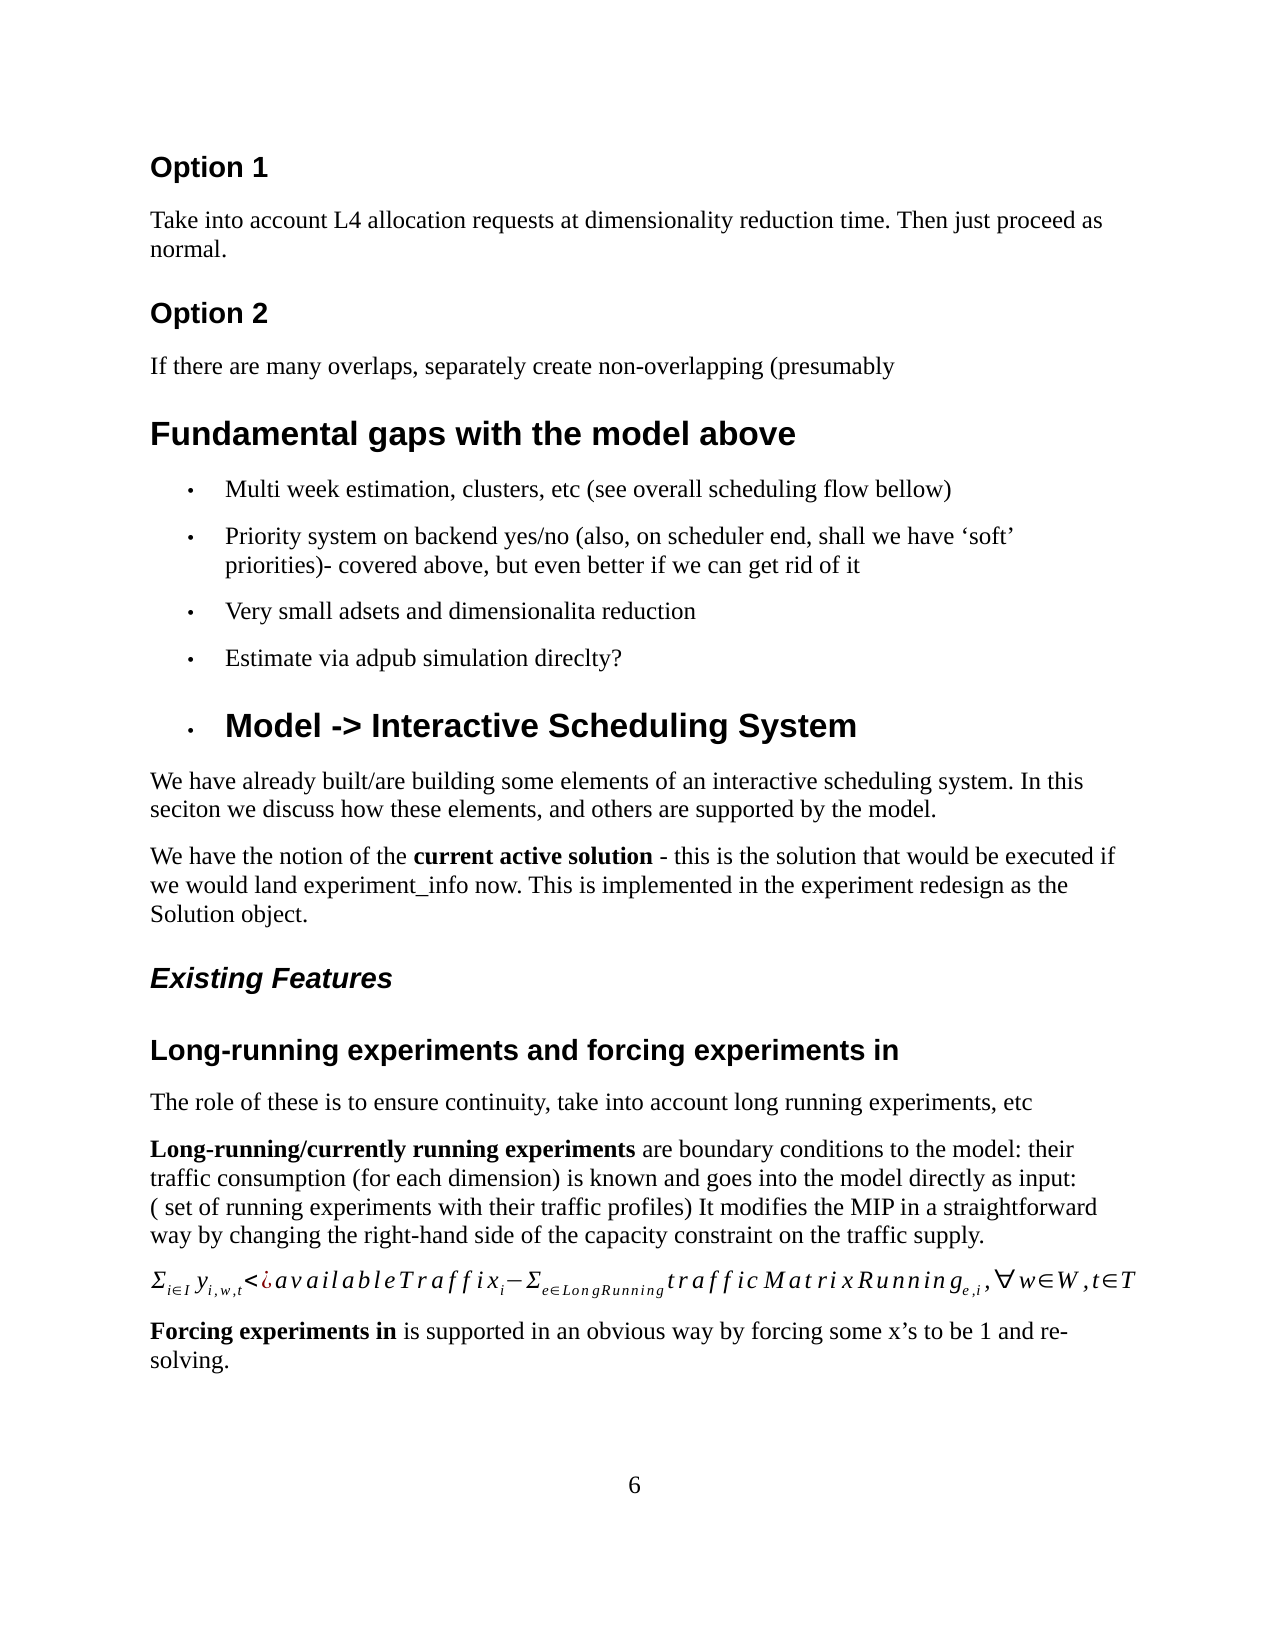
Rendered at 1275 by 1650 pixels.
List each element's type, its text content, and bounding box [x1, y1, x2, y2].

text We have already built/are building some elements of an interactive scheduling system. In this seciton we discuss how these elements, and others are supported by the model. [150, 766, 1125, 823]
text Forcing experiments in is supported in an obvious way by forcing some x’s to be 1 and re-solving. [150, 1316, 1125, 1374]
subtitle Option 1 [150, 150, 1125, 183]
subtitle Model -> Interactive Scheduling System [187, 706, 1125, 744]
text We have the notion of the current active solution - this is the solution that would be executed if we would land experiment_info now. This is implemented in the experiment redesign as the Solution object. [150, 841, 1125, 927]
list Priority system on backend yes/no (also, on scheduler end, shall we have ‘soft’ priorities)- covered above, but even better if we can get rid of it [187, 521, 1125, 578]
subtitle Fundamental gaps with the model above [150, 414, 1125, 453]
list Multi week estimation, clusters, etc (see overall scheduling flow bellow) [187, 474, 1125, 503]
list Very small adsets and dimensionalita reduction [187, 596, 1125, 625]
text If there are many overlaps, separately create non-overlapping (presumably [150, 351, 1125, 380]
list Estimate via adpub simulation direclty? [187, 643, 1125, 672]
subtitle Existing Features [150, 961, 1125, 995]
subtitle Long-running experiments and forcing experiments in [150, 1032, 1125, 1066]
subtitle Option 2 [150, 296, 1125, 330]
text Take into account L4 allocation requests at dimensionality reduction time. Then just proceed as normal. [150, 205, 1125, 262]
text Long-running/currently running experiments are boundary conditions to the model: their traffic consumption (for each dimension) is known and goes into the model directly as input: ( set of running experiments with their traffic profiles) It modifies the MIP in a straightforward way by changing the right-hand side of the capacity constraint on the traffic supply. [150, 1134, 1125, 1249]
text The role of these is to ensure continuity, take into account long running experiments, etc [150, 1087, 1125, 1116]
